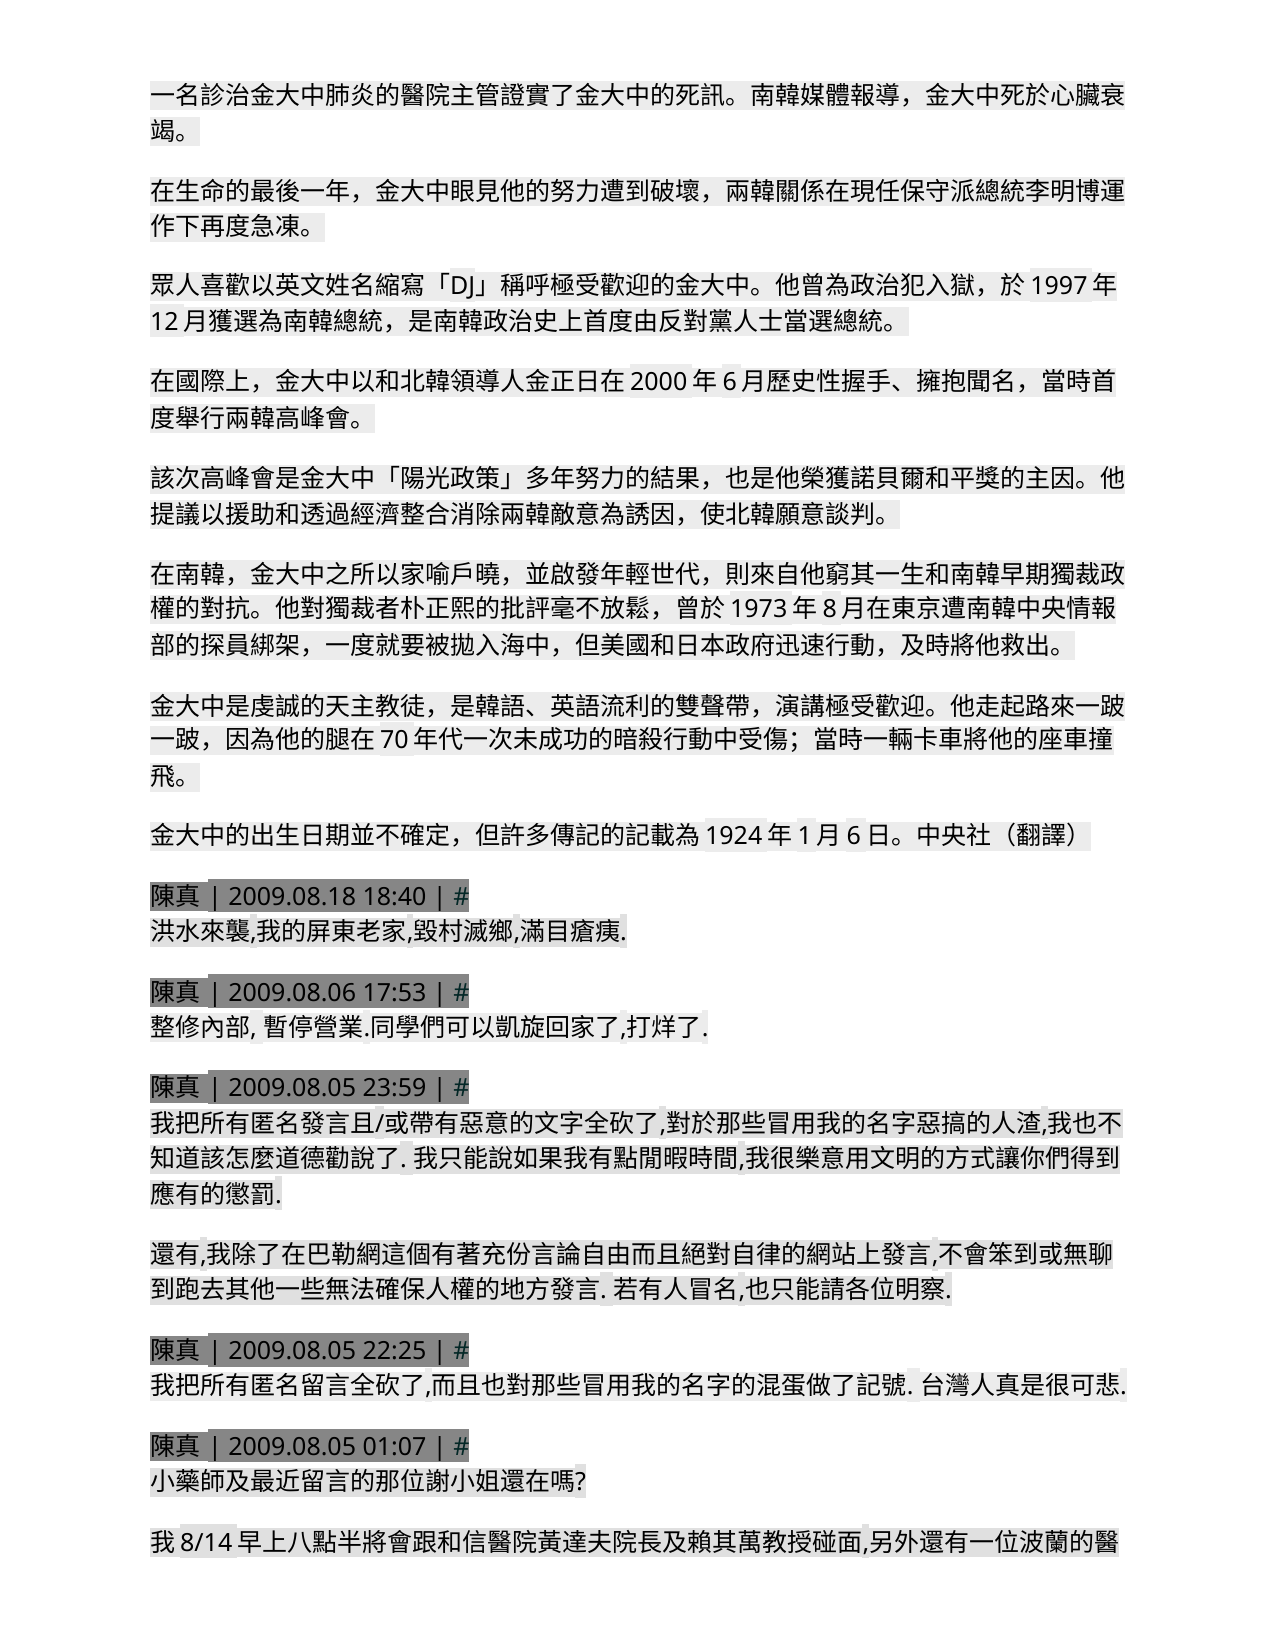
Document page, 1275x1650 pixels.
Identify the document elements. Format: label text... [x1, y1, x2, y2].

text 金大中的出生日期並不確定，但許多傳記的記載為1924年1月6日。中央社（翻譯） [150, 817, 1125, 852]
text 陳真 | 2009.08.05 22:25 | # [150, 1331, 1125, 1367]
text 在國際上，金大中以和北韓領導人金正日在2000年6月歷史性握手、擁抱聞名，當時首度舉行兩韓高峰會。 [150, 362, 1125, 433]
text 陳真 | 2009.08.05 23:59 | # [150, 1069, 1125, 1104]
text 該次高峰會是金大中「陽光政策」多年努力的結果，也是他榮獲諾貝爾和平獎的主因。他提議以援助和透過經濟整合消除兩韓敵意為誘因，使北韓願意談判。 [150, 458, 1125, 529]
text 在南韓，金大中之所以家喻戶曉，並啟發年輕世代，則來自他窮其一生和南韓早期獨裁政權的對抗。他對獨裁者朴正熙的批評毫不放鬆，曾於1973年8月在東京遭南韓中央情報部的探員綁架，一度就要被拋入海中，但美國和日本政府迅速行動，及時將他救出。 [150, 554, 1125, 660]
text 陳真 | 2009.08.06 17:53 | # [150, 973, 1125, 1008]
text 小藥師及最近留言的那位謝小姐還在嗎? [150, 1462, 1125, 1498]
text 一名診治金大中肺炎的醫院主管證實了金大中的死訊。南韓媒體報導，金大中死於心臟衰竭。 [150, 75, 1125, 146]
text 我把所有匿名發言且/或帶有惡意的文字全砍了,對於那些冒用我的名字惡搞的人渣,我也不知道該怎麼道德勸說了. 我只能說如果我有點閒暇時間,我很樂意用文明的方式讓你們得到應有的懲罰. [150, 1104, 1125, 1210]
text 眾人喜歡以英文姓名縮寫「DJ」稱呼極受歡迎的金大中。他曾為政治犯入獄，於1997年12月獲選為南韓總統，是南韓政治史上首度由反對黨人士當選總統。 [150, 267, 1125, 337]
text 在生命的最後一年，金大中眼見他的努力遭到破壞，兩韓關係在現任保守派總統李明博運作下再度急凍。 [150, 171, 1125, 242]
text 陳真 | 2009.08.18 18:40 | # [150, 877, 1125, 912]
text 還有,我除了在巴勒網這個有著充份言論自由而且絕對自律的網站上發言,不會笨到或無聊到跑去其他一些無法確保人權的地方發言. 若有人冒名,也只能請各位明察. [150, 1235, 1125, 1306]
text 洪水來襲,我的屏東老家,毀村滅鄉,滿目瘡痍. [150, 912, 1125, 948]
text 我把所有匿名留言全砍了,而且也對那些冒用我的名字的混蛋做了記號. 台灣人真是很可悲. [150, 1367, 1125, 1402]
text 我8/14早上八點半將會跟和信醫院黃達夫院長及賴其萬教授碰面,另外還有一位波蘭的醫 [150, 1523, 1125, 1558]
text 金大中是虔誠的天主教徒，是韓語、英語流利的雙聲帶，演講極受歡迎。他走起路來一跛一跛，因為他的腿在70年代一次未成功的暗殺行動中受傷；當時一輛卡車將他的座車撞飛。 [150, 685, 1125, 792]
text 陳真 | 2009.08.05 01:07 | # [150, 1427, 1125, 1462]
text 整修內部, 暫停營業.同學們可以凱旋回家了,打烊了. [150, 1008, 1125, 1044]
